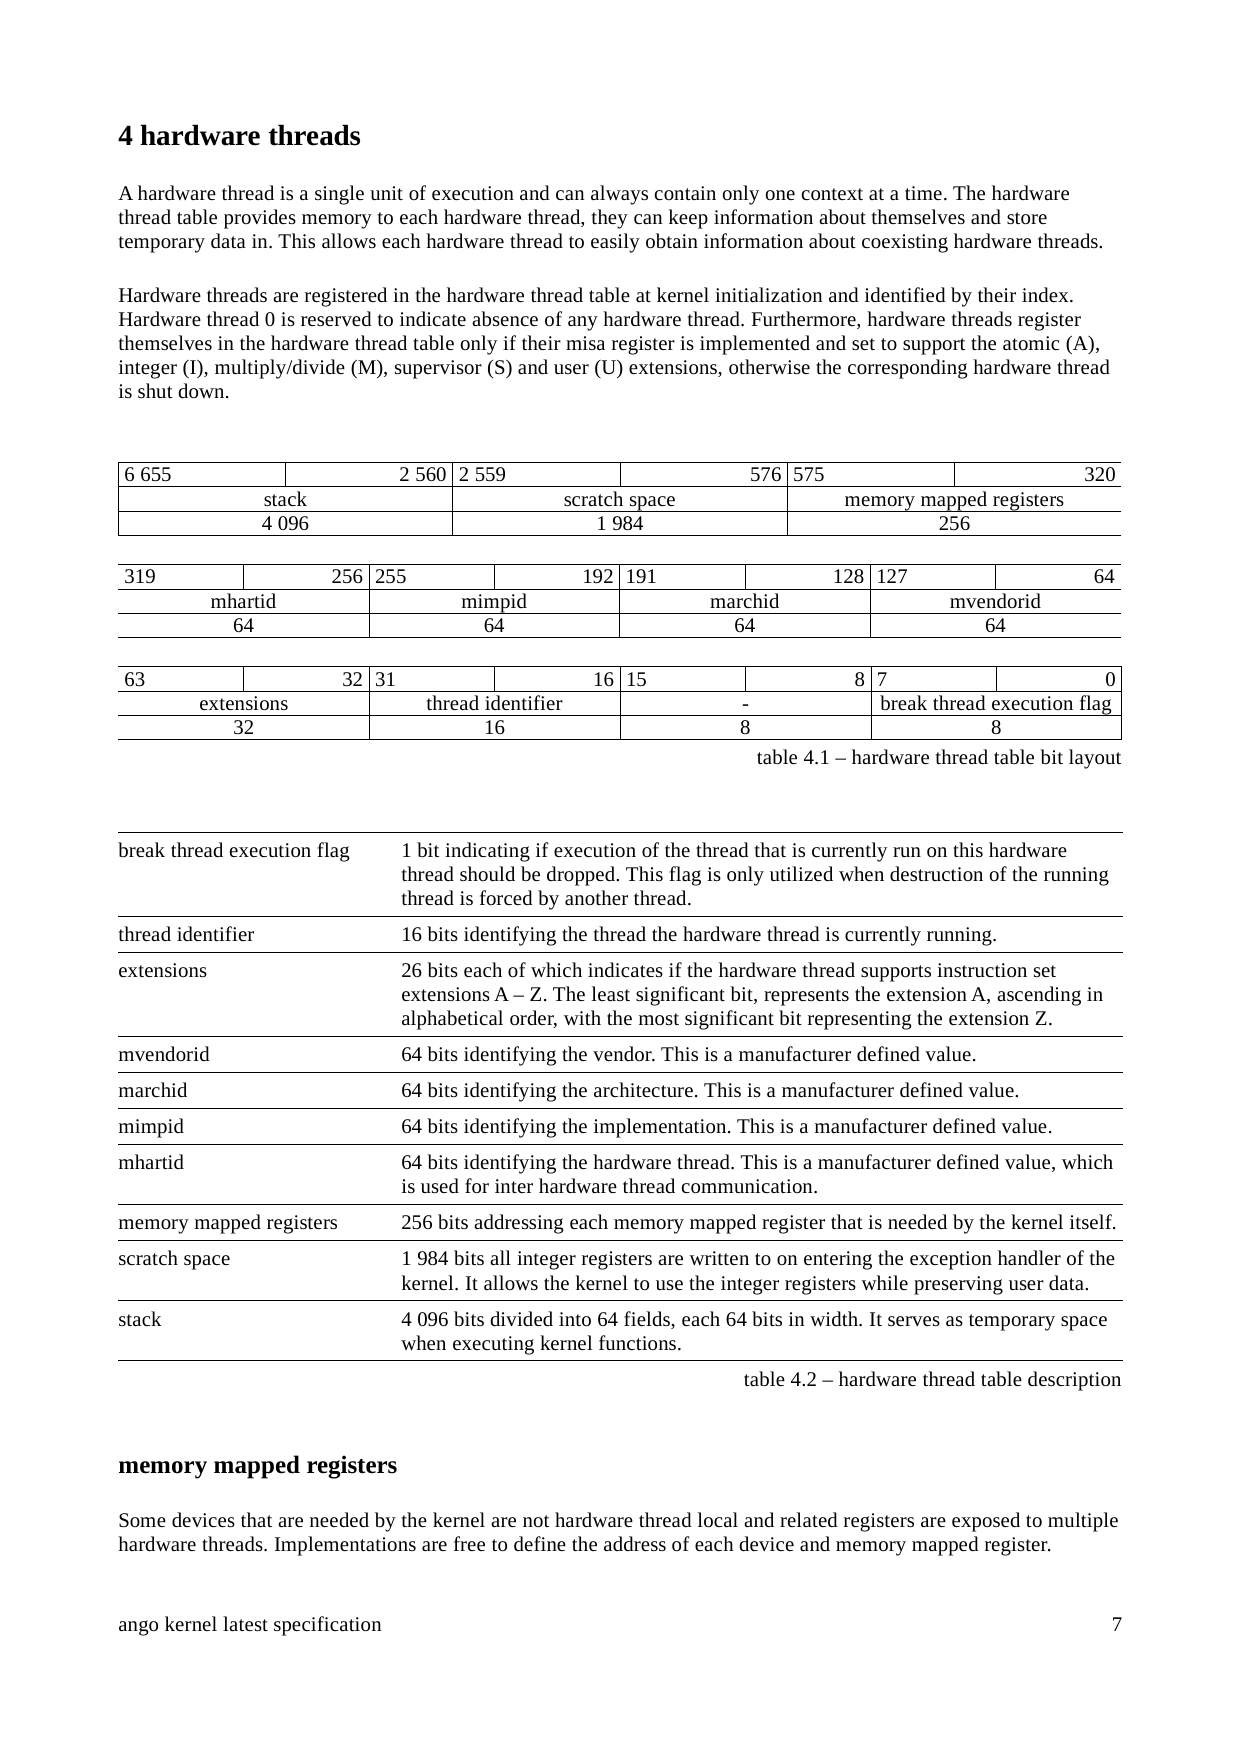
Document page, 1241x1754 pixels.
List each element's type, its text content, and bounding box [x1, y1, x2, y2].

table_header 256 [244, 565, 369, 588]
table_cell 1 984 bits all integer registers are written to on entering the exception handler of the kernel. It allows the kernel to use the integer registers while preserving user data. [401, 1241, 1123, 1300]
table_header 255 [370, 565, 494, 588]
table_header 31 [370, 667, 494, 691]
table_header 8 [746, 667, 871, 691]
table_cell marchid [620, 590, 870, 613]
text Some devices that are needed by the kernel are not hardware thread local and related registers are exposed to multiple hardware threads. Implementations are free to define the address of each device and memory mapped register. [118, 1508, 1122, 1556]
table_cell 64 [871, 614, 1121, 637]
table_cell mimpid [118, 1109, 401, 1144]
table_cell 1 984 [453, 512, 787, 535]
table_header 128 [746, 565, 870, 588]
table_header 576 [621, 463, 787, 486]
table_cell thread identifier [118, 917, 401, 952]
table_cell 4 096 bits divided into 64 fields, each 64 bits in width. It serves as temporary space when executing kernel functions. [401, 1301, 1123, 1360]
table_header 192 [495, 565, 619, 588]
table_header break thread execution flag [118, 833, 401, 916]
table_cell 64 bits identifying the vendor. This is a manufacturer defined value. [401, 1037, 1123, 1072]
text table 4.1 – hardware thread table bit layout [118, 745, 1122, 769]
text A hardware thread is a single unit of execution and can always contain only one context at a time. The hardware thread table provides memory to each hardware thread, they can keep information about themselves and store temporary data in. This allows each hardware thread to easily obtain information about coexisting hardware threads. [118, 181, 1122, 253]
table_cell break thread execution flag [872, 692, 1121, 715]
table_cell scratch space [453, 487, 787, 511]
text 4 hardware threads [118, 118, 1122, 152]
table_header 64 [996, 565, 1121, 588]
table_cell - [621, 692, 871, 715]
table_header 191 [620, 565, 745, 588]
table_cell 64 [620, 614, 870, 637]
table_cell 16 [370, 716, 620, 739]
table_header 2 560 [286, 463, 452, 486]
table_cell memory mapped registers [118, 1205, 401, 1240]
table_cell 16 bits identifying the thread the hardware thread is currently running. [401, 917, 1123, 952]
table_header 7 [872, 667, 996, 691]
table_cell stack [118, 1301, 401, 1360]
table_cell mimpid [370, 590, 619, 613]
table_cell 64 bits identifying the hardware thread. This is a manufacturer defined value, which is used for inter hardware thread communication. [401, 1145, 1123, 1204]
table_cell 4 096 [119, 512, 452, 535]
table_cell marchid [118, 1073, 401, 1108]
table_header 1 bit indicating if execution of the thread that is currently run on this hardware thread should be dropped. This flag is only utilized when destruction of the running thread is forced by another thread. [401, 833, 1123, 916]
table_cell 64 bits identifying the implementation. This is a manufacturer defined value. [401, 1109, 1123, 1144]
table_cell mhartid [118, 590, 369, 613]
text memory mapped registers [118, 1449, 1122, 1479]
table_header 0 [997, 667, 1121, 691]
table_cell 8 [621, 716, 871, 739]
table_header 319 [118, 565, 243, 588]
table_header 127 [871, 565, 995, 588]
table_cell 32 [118, 716, 369, 739]
table_header 6 655 [119, 463, 285, 486]
text Hardware threads are registered in the hardware thread table at kernel initialization and identified by their index. Hardware thread 0 is reserved to indicate absence of any hardware thread. Furthermore, hardware threads register themselves in the hardware thread table only if their misa register is implemented and set to support the atomic (A), integer (I), multiply/divide (M), supervisor (S) and user (U) extensions, otherwise the corresponding hardware thread is shut down. [118, 283, 1122, 403]
table_header 575 [788, 463, 954, 486]
table_cell mhartid [118, 1145, 401, 1204]
table_header 2 559 [453, 463, 620, 486]
table_header 320 [955, 463, 1121, 486]
table_cell stack [119, 487, 452, 511]
text table 4.2 – hardware thread table description [118, 1366, 1122, 1391]
table_cell scratch space [118, 1241, 401, 1300]
table_cell extensions [118, 953, 401, 1036]
table_header 32 [244, 667, 369, 691]
table_cell 64 [118, 614, 369, 637]
table_header 15 [621, 667, 745, 691]
table_cell 256 bits addressing each memory mapped register that is needed by the kernel itself. [401, 1205, 1123, 1240]
table_cell extensions [118, 692, 369, 715]
table_cell mvendorid [118, 1037, 401, 1072]
table_header 63 [118, 667, 243, 691]
table_cell mvendorid [871, 590, 1121, 613]
table_header 16 [495, 667, 620, 691]
table_cell memory mapped registers [788, 487, 1121, 511]
table_cell 26 bits each of which indicates if the hardware thread supports instruction set extensions A – Z. The least significant bit, represents the extension A, ascending in alphabetical order, with the most significant bit representing the extension Z. [401, 953, 1123, 1036]
table_cell thread identifier [370, 692, 620, 715]
table_cell 8 [872, 716, 1121, 739]
table_cell 64 [370, 614, 619, 637]
table_cell 64 bits identifying the architecture. This is a manufacturer defined value. [401, 1073, 1123, 1108]
table_cell 256 [788, 512, 1121, 535]
